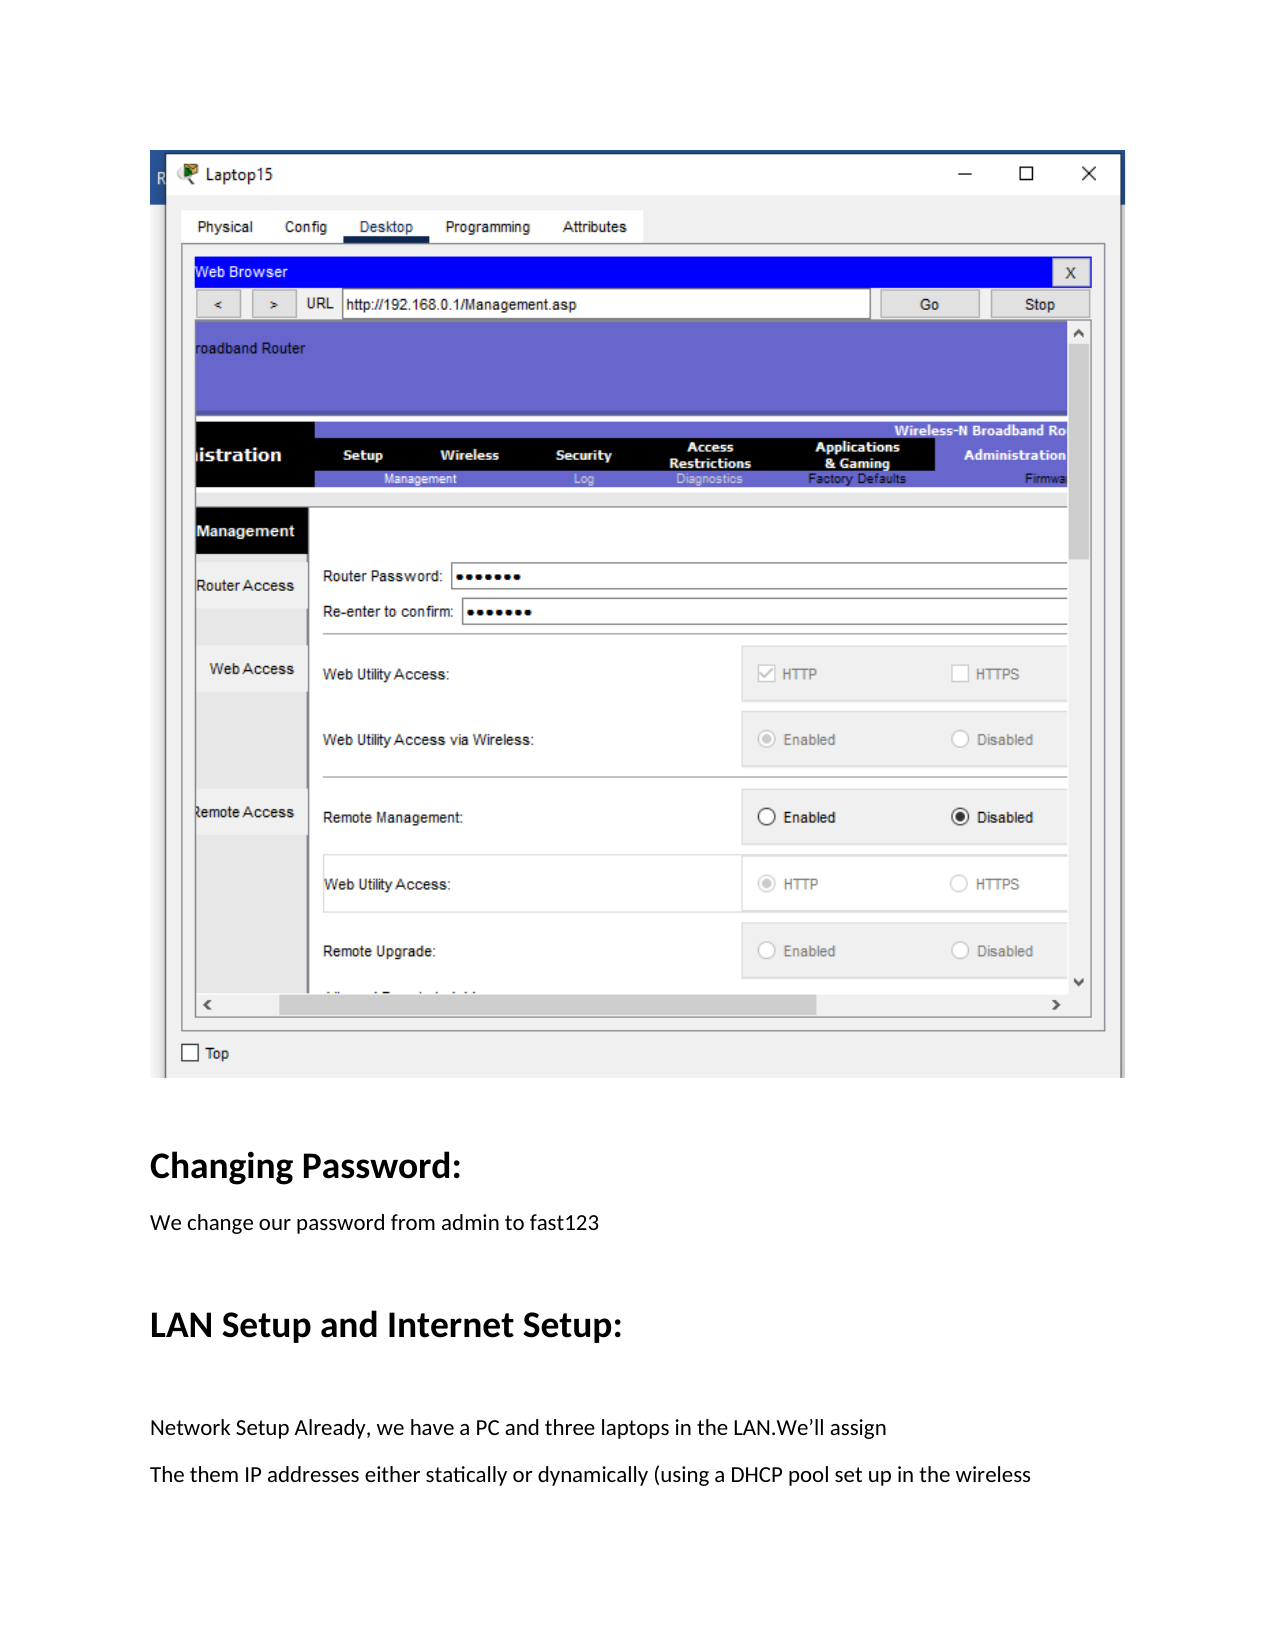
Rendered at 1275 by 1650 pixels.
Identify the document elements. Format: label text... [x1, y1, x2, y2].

text LAN Setup and Internet Setup: [150, 1301, 1125, 1347]
text The them IP addresses either statically or dynamically (using a DHCP pool set up in the wireless [150, 1460, 1125, 1488]
picture [150, 150, 1125, 1078]
text Changing Password: [150, 1142, 1125, 1188]
text We change our password from admin to fast123 [150, 1208, 1125, 1236]
text Network Setup Already, we have a PC and three laptops in the LAN.We’ll assign [150, 1413, 1125, 1441]
